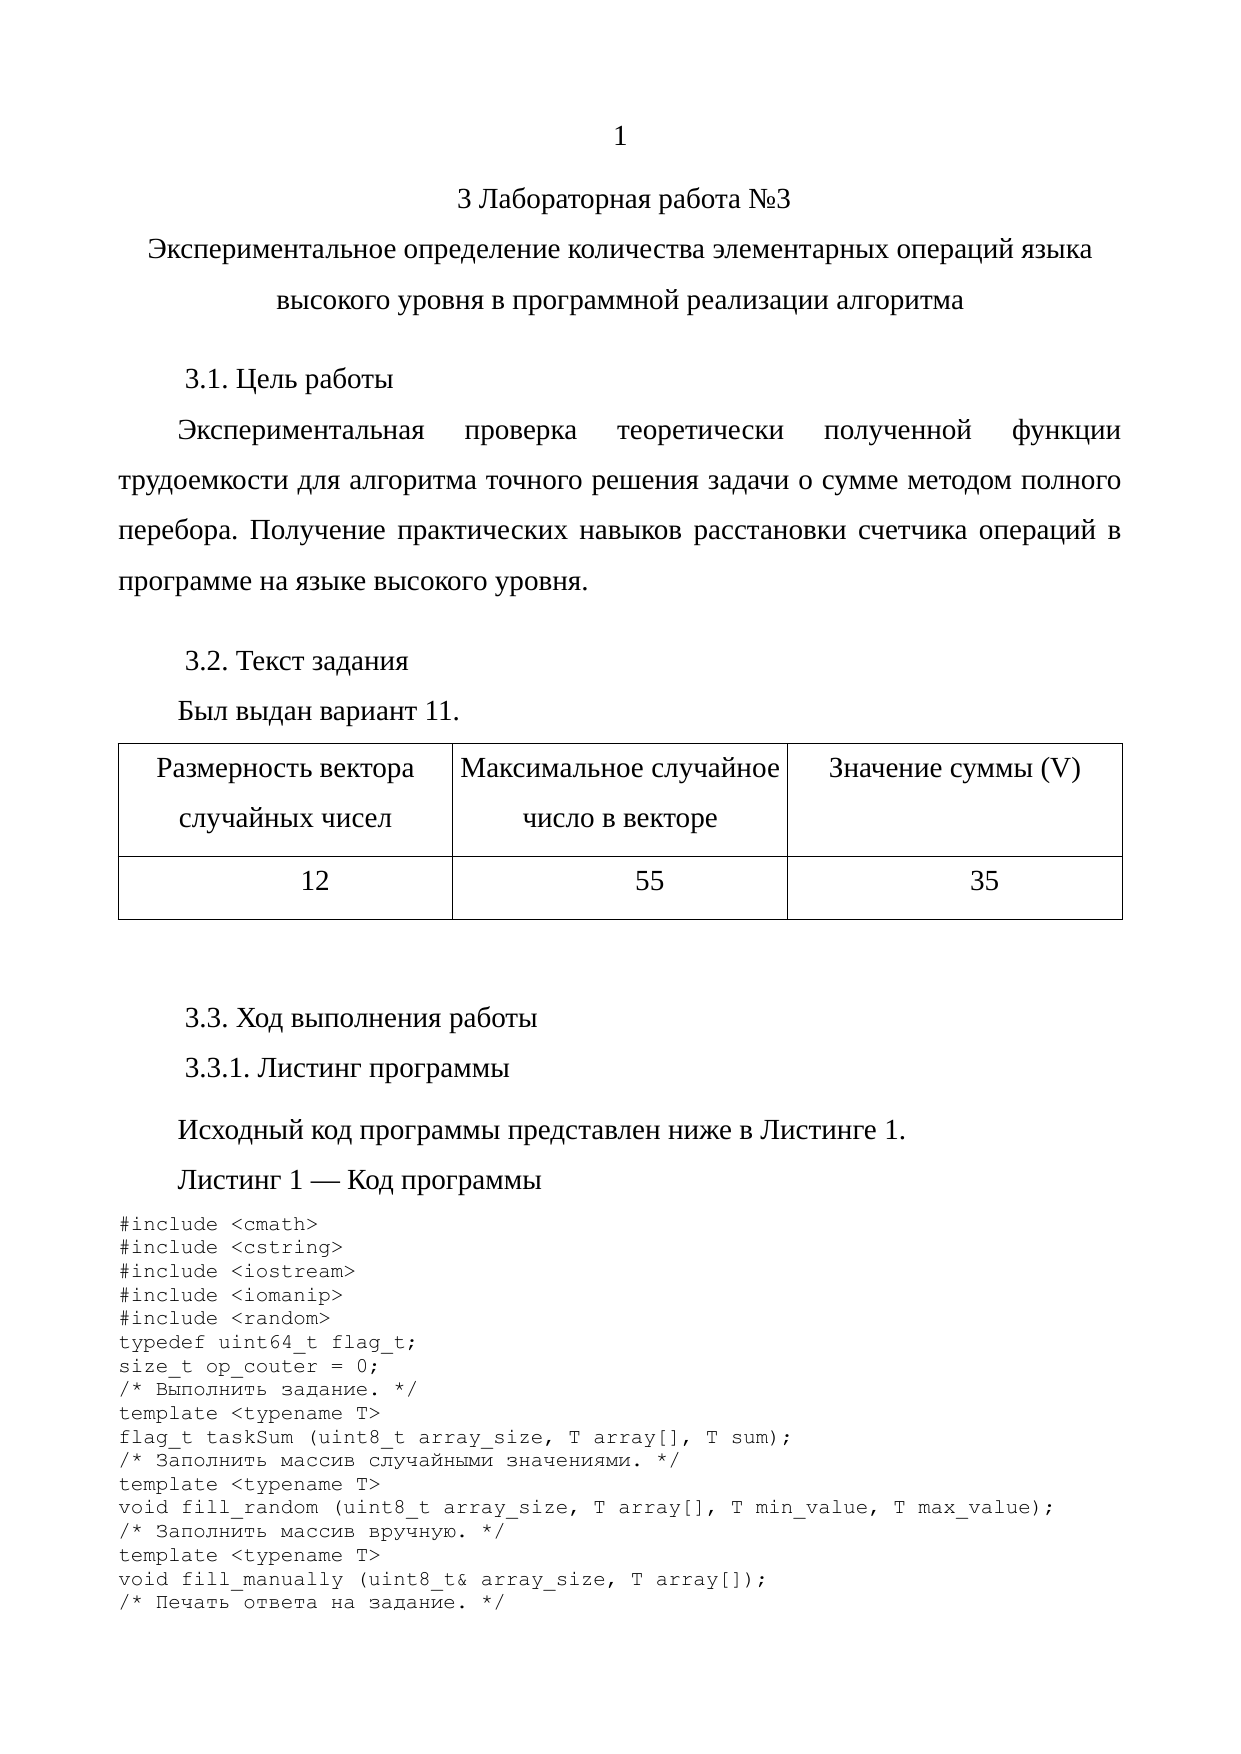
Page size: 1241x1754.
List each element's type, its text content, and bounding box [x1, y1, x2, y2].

text template <typename T> [118, 1402, 1122, 1426]
text Экспериментальная проверка теоретически полученной функции трудоемкости для алгоритма точного решения задачи о сумме методом полного перебора. Получение практических навыков расстановки счетчика операций в программе на языке высокого уровня. [118, 412, 1122, 596]
text void fill_manually (uint8_t& array_size, T array[]); [118, 1567, 1122, 1591]
text /* Выполнить задание. */ [118, 1378, 1122, 1402]
text #include <iostream> [118, 1260, 1122, 1284]
text void fill_random (uint8_t array_size, T array[], T min_value, T max_value); [118, 1497, 1122, 1520]
subtitle Ход выполнения работы [118, 1000, 1122, 1033]
text #include <random> [118, 1307, 1122, 1331]
text Был выдан вариант 11. [118, 693, 1122, 726]
text /* Печать ответа на задание. */ [118, 1591, 1122, 1615]
table_cell 35 [788, 857, 1122, 919]
text typedef uint64_t flag_t; [118, 1331, 1122, 1355]
text /* Заполнить массив случайными значениями. */ [118, 1449, 1122, 1473]
table_cell 12 [119, 857, 452, 919]
table_cell 55 [453, 857, 787, 919]
text #include <cstring> [118, 1236, 1122, 1260]
table_header Размерность вектора случайных чисел [119, 744, 452, 856]
text /* Заполнить массив вручную. */ [118, 1520, 1122, 1544]
text Исходный код программы представлен ниже в Листинге 1. [118, 1112, 1122, 1146]
subtitle Лабораторная работа №3 [118, 181, 1122, 215]
subtitle Цель работы [118, 362, 1122, 395]
table_header Максимальное случайное число в векторе [453, 744, 787, 856]
text flag_t taskSum (uint8_t array_size, T array[], T sum); [118, 1426, 1122, 1449]
title Экспериментальное определение количества элементарных операций языка высокого уровня в программной реализации алгоритма [118, 231, 1122, 315]
text template <typename T> [118, 1473, 1122, 1497]
text Листинг 1 — Код программы [118, 1162, 1122, 1196]
text size_t op_couter = 0; [118, 1355, 1122, 1378]
table_header Значение суммы (V) [788, 744, 1122, 856]
text #include <cmath> [118, 1213, 1122, 1236]
text template <typename T> [118, 1544, 1122, 1567]
subtitle Листинг программы [118, 1050, 1122, 1084]
text #include <iomanip> [118, 1284, 1122, 1307]
subtitle Текст задания [118, 643, 1122, 676]
